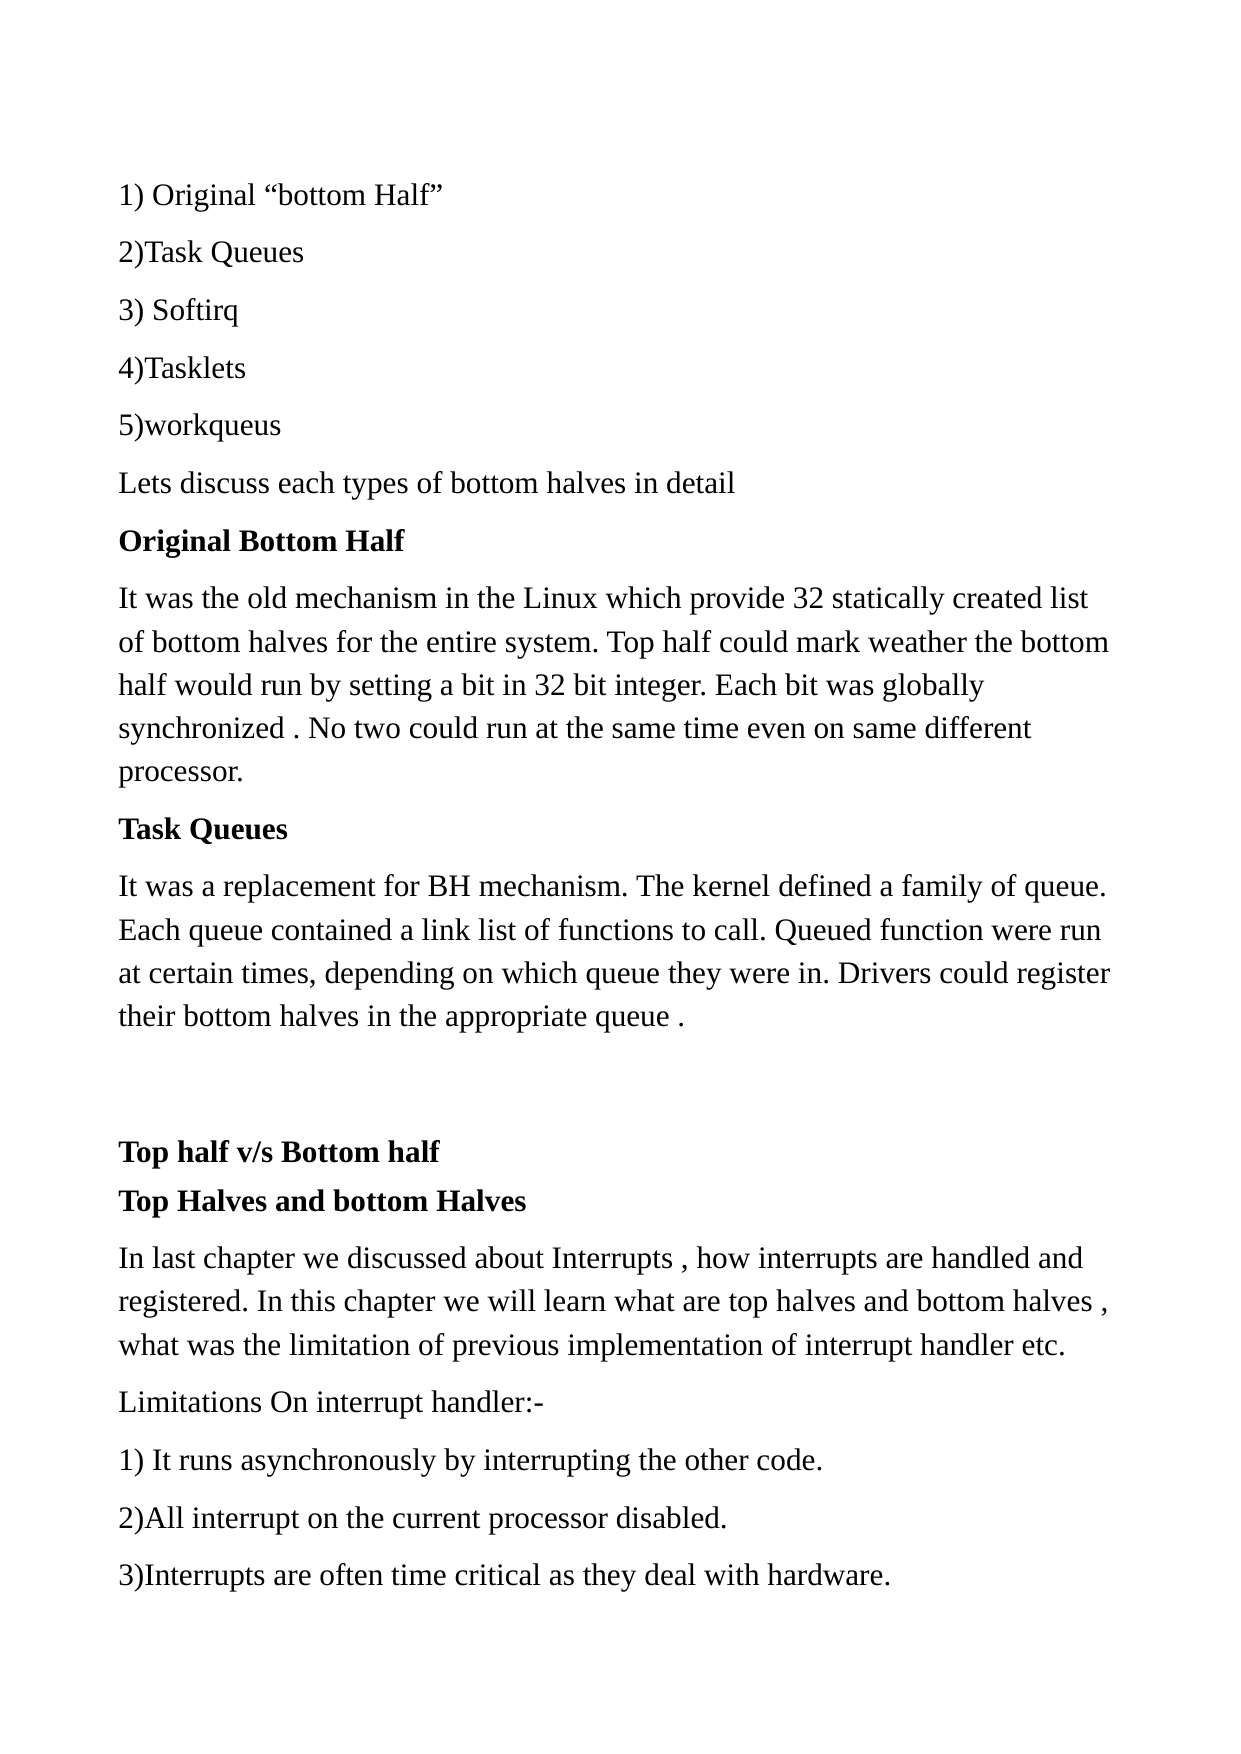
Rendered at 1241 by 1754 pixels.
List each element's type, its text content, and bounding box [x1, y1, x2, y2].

text 5)workqueus [118, 407, 1122, 443]
text 4)Tasklets [118, 349, 1122, 385]
text It was a replacement for BH mechanism. The kernel defined a family of queue. Each queue contained a link list of functions to call. Queued function were run at certain times, depending on which queue they were in. Drivers could register their bottom halves in the appropriate queue . [118, 868, 1122, 1033]
text 2)Task Queues [118, 233, 1122, 269]
text Original Bottom Half [118, 522, 1122, 558]
text In last chapter we discussed about Interrupts , how interrupts are handled and registered. In this chapter we will learn what are top halves and bottom halves , what was the limitation of previous implementation of interrupt handler etc. [118, 1239, 1122, 1362]
text It was the old mechanism in the Linux which provide 32 statically created list of bottom halves for the entire system. Top half could mark weather the bottom half would run by setting a bit in 32 bit integer. Each bit was globally synchronized . No two could run at the same time even on same different processor. [118, 580, 1122, 788]
text Task Queues [118, 810, 1122, 846]
text 2)All interrupt on the current processor disabled. [118, 1499, 1122, 1535]
text 3)Interrupts are often time critical as they deal with hardware. [118, 1557, 1122, 1592]
text 1) It runs asynchronously by interrupting the other code. [118, 1441, 1122, 1477]
text 3) Softirq [118, 291, 1122, 327]
subtitle Top half v/s Bottom half [118, 1133, 1122, 1169]
text Top Halves and bottom Halves [118, 1182, 1122, 1218]
text Limitations On interrupt handler:- [118, 1383, 1122, 1419]
text Lets discuss each types of bottom halves in detail [118, 464, 1122, 500]
text 1) Original “bottom Half” [118, 176, 1122, 212]
